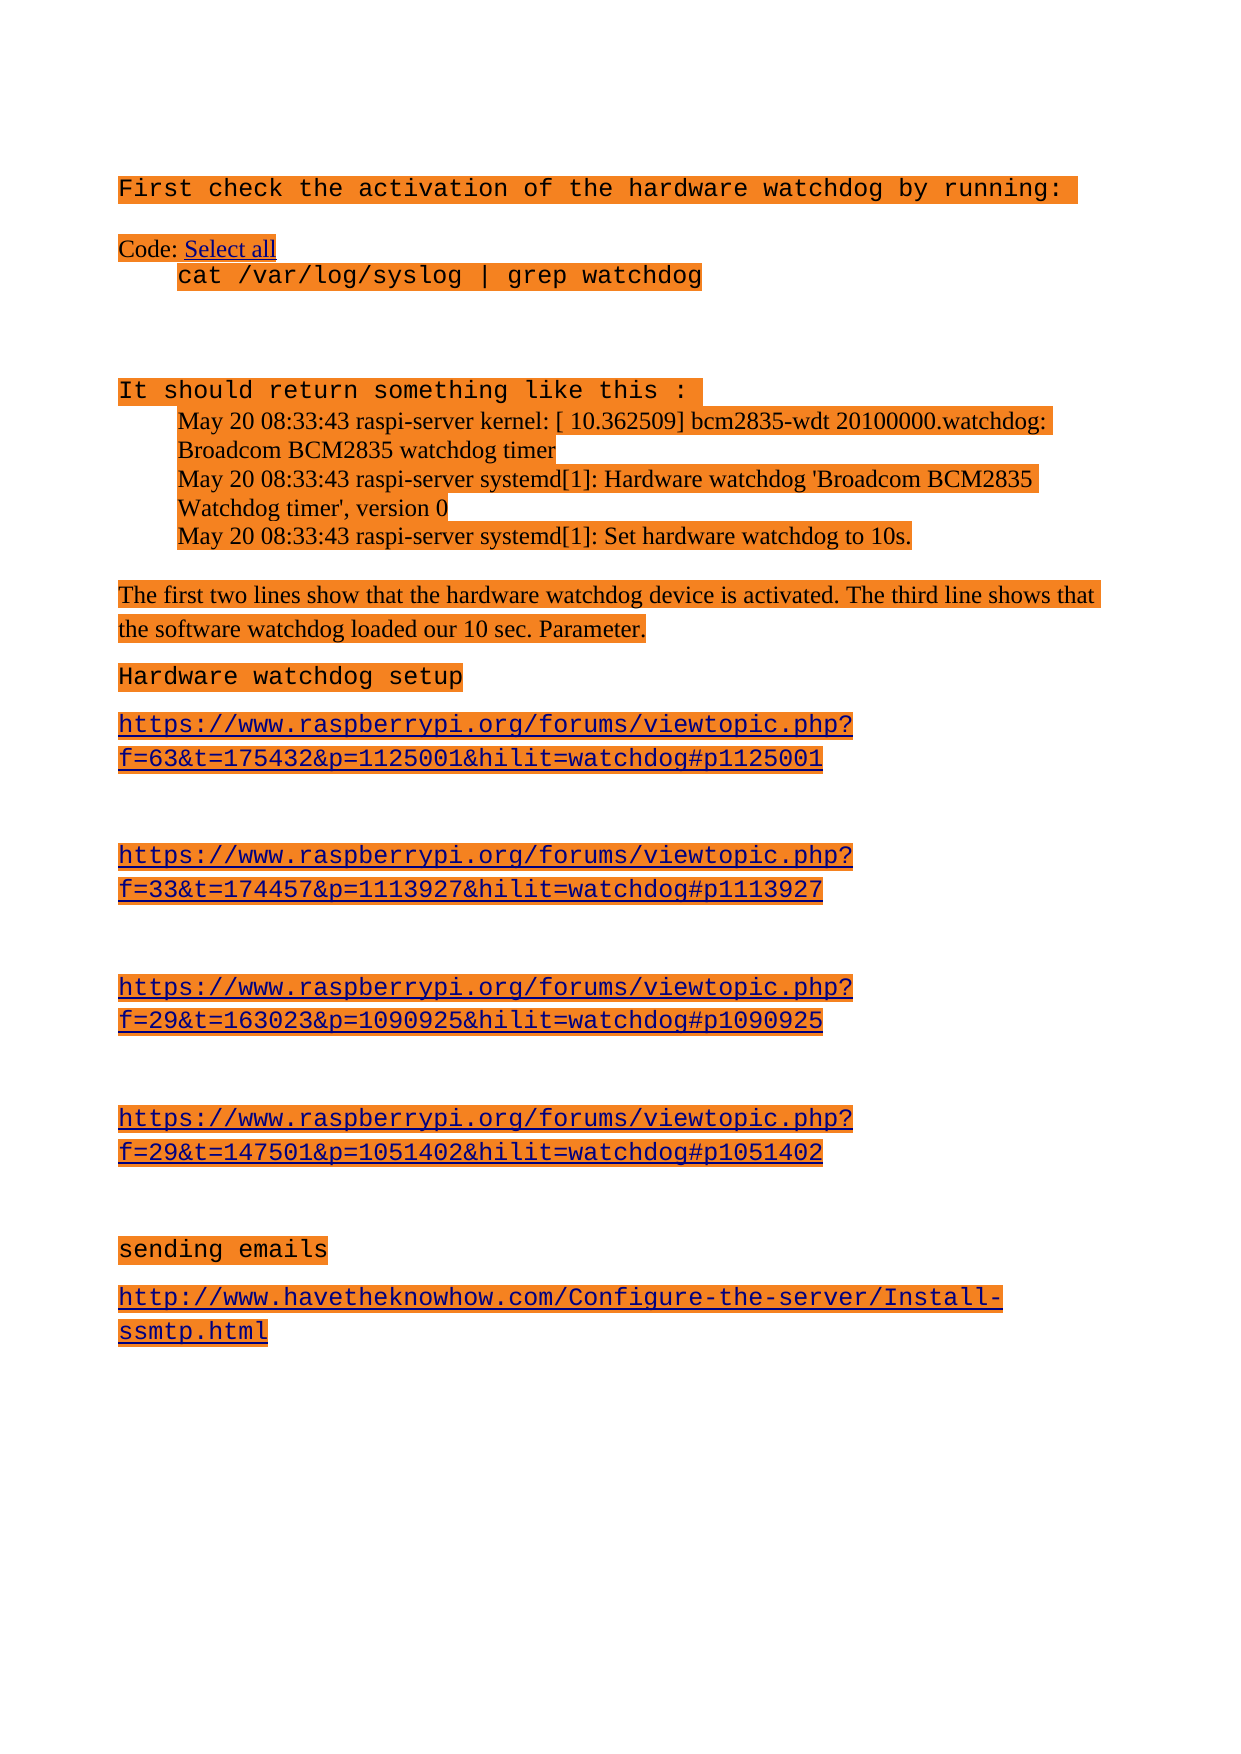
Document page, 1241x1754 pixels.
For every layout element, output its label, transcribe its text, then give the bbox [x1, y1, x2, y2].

text Hardware watchdog setup [118, 663, 1122, 692]
text https://www.raspberrypi.org/forums/viewtopic.php?f=63&t=175432&p=1125001&hilit=watchdog#p1125001 [118, 712, 1122, 774]
subtitle Code: Select all [118, 234, 1122, 262]
text https://www.raspberrypi.org/forums/viewtopic.php?f=29&t=163023&p=1090925&hilit=watchdog#p1090925 [118, 974, 1122, 1036]
text https://www.raspberrypi.org/forums/viewtopic.php?f=29&t=147501&p=1051402&hilit=watchdog#p1051402 [118, 1105, 1122, 1167]
text It should return something like this : [118, 378, 1122, 406]
text May 20 08:33:43 raspi-server kernel: [ 10.362509] bcm2835-wdt 20100000.watchdog: Broadcom BCM2835 watchdog timer May 20 08:33:43 raspi-server systemd[1]: Hardware watchdog 'Broadcom BCM2835 Watchdog timer', version 0 May 20 08:33:43 raspi-server systemd[1]: Set hardware watchdog to 10s. [177, 406, 1063, 550]
text https://www.raspberrypi.org/forums/viewtopic.php?f=33&t=174457&p=1113927&hilit=watchdog#p1113927 [118, 843, 1122, 905]
list cat /var/log/syslog | grep watchdog [177, 262, 1122, 291]
text First check the activation of the hardware watchdog by running: [118, 176, 1122, 204]
text http://www.havetheknowhow.com/Configure-the-server/Install-ssmtp.html [118, 1285, 1122, 1347]
text The first two lines show that the hardware watchdog device is activated. The third line shows that the software watchdog loaded our 10 sec. Parameter. [118, 580, 1122, 643]
text sending emails [118, 1236, 1122, 1265]
